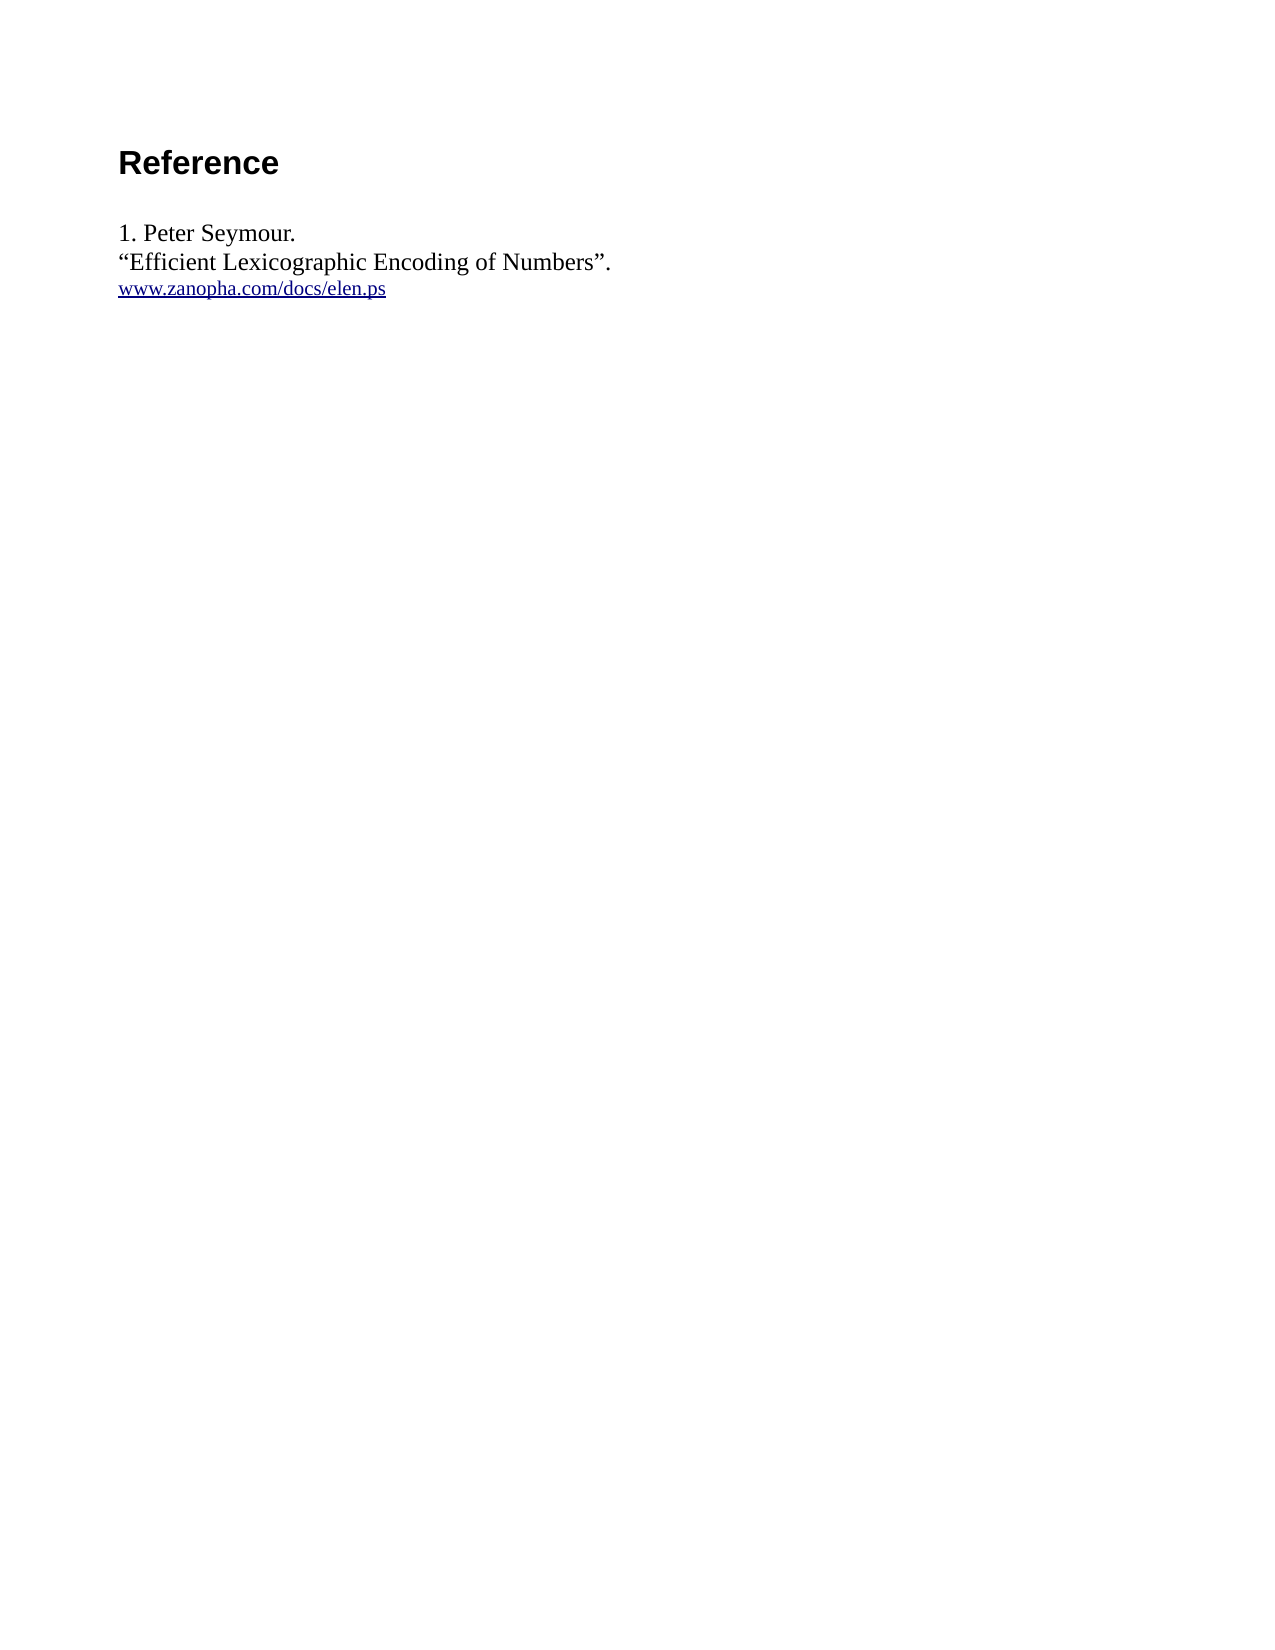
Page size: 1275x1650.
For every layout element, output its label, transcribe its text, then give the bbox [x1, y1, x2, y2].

subtitle Reference [118, 143, 1157, 182]
text www.zanopha.com/docs/elen.ps [118, 276, 1157, 300]
text “Efficient Lexicographic Encoding of Numbers”. [118, 247, 1157, 276]
text 1. Peter Seymour. [118, 218, 1157, 247]
